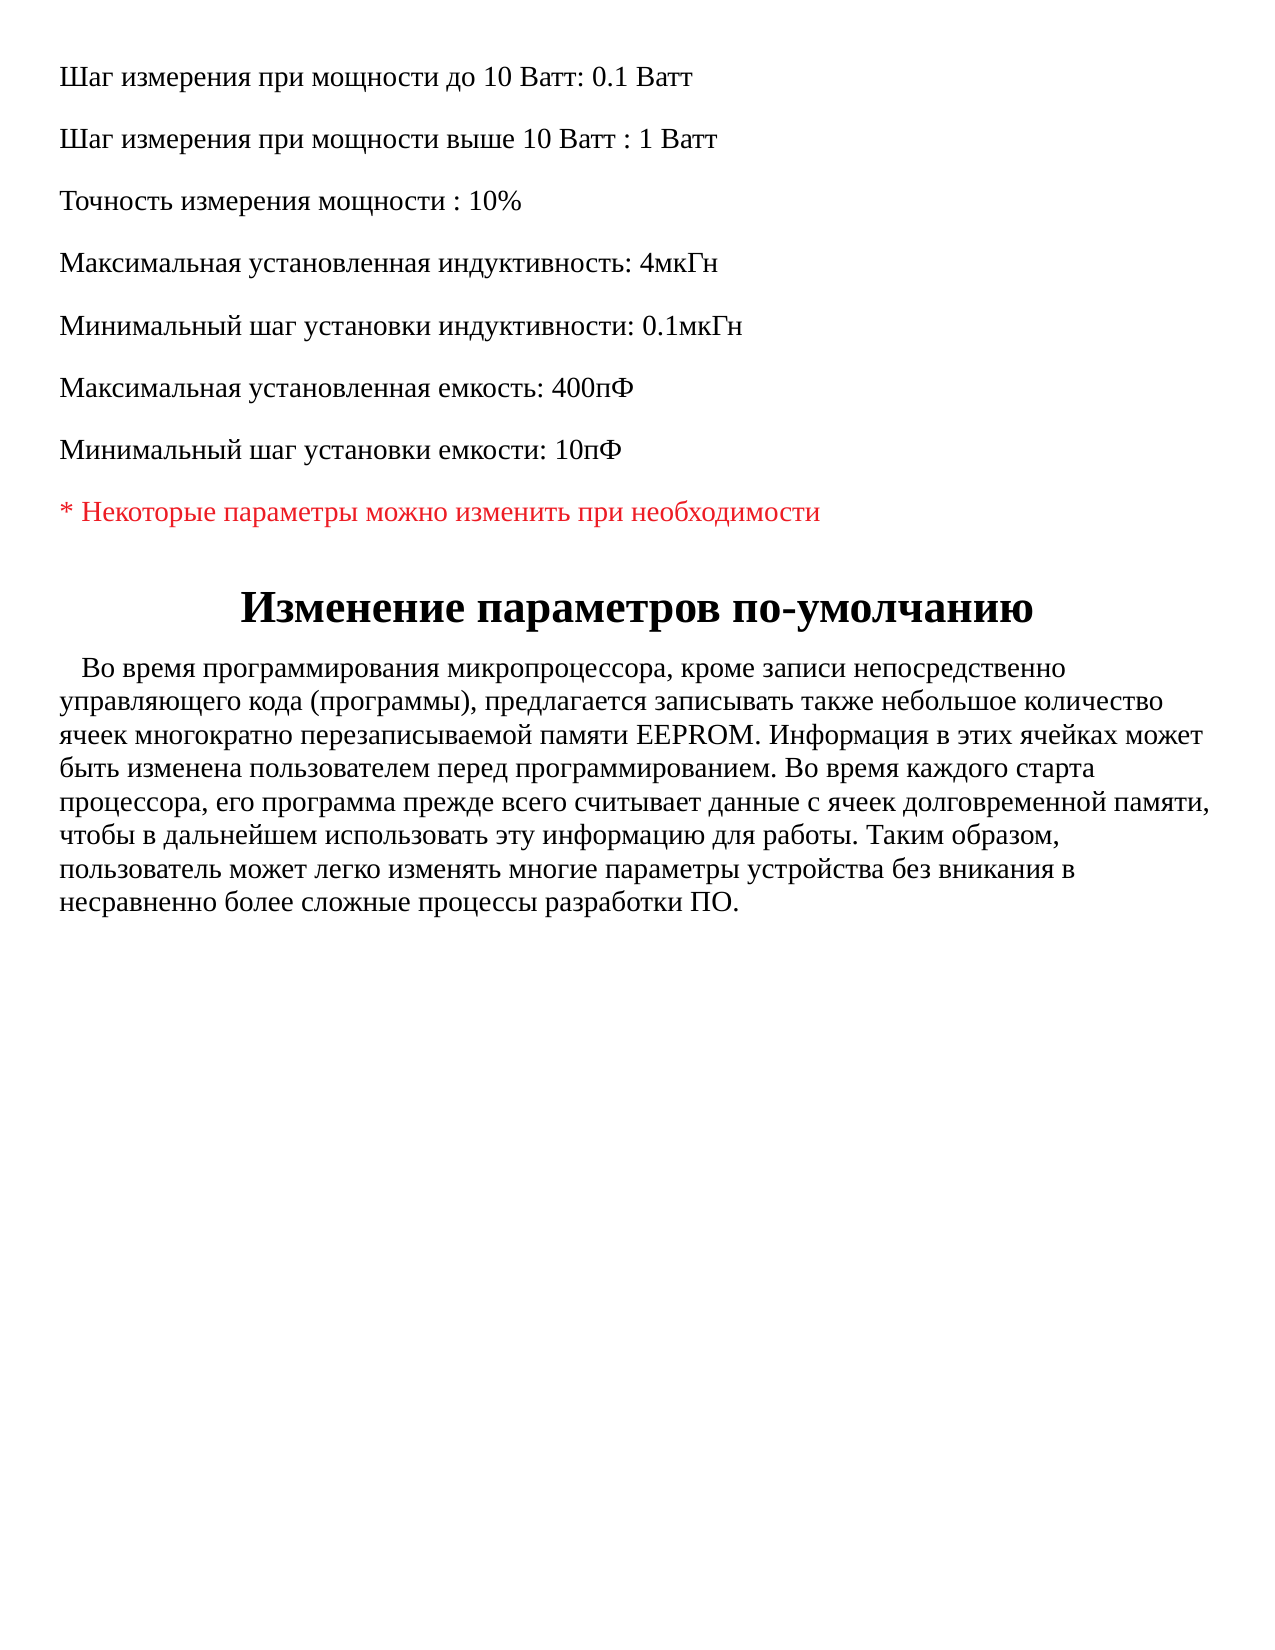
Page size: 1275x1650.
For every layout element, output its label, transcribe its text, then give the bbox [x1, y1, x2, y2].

text Максимальная установленная емкость: 400пФ [59, 370, 1216, 403]
text Во время программирования микропроцессора, кроме записи непосредственно управляющего кода (программы), предлагается записывать также небольшое количество ячеек многократно перезаписываемой памяти EEPROM. Информация в этих ячейках может быть изменена пользователем перед программированием. Во время каждого старта процессора, его программа прежде всего считывает данные с ячеек долговременной памяти, чтобы в дальнейшем использовать эту информацию для работы. Таким образом, пользователь может легко изменять многие параметры устройства без вникания в несравненно более сложные процессы разработки ПО. [59, 650, 1216, 918]
text Шаг измерения при мощности до 10 Ватт: 0.1 Ватт [59, 59, 1216, 93]
text * Некоторые параметры можно изменить при необходимости [59, 494, 1216, 528]
text Минимальный шаг установки индуктивности: 0.1мкГн [59, 308, 1216, 341]
text Точность измерения мощности : 10% [59, 183, 1216, 217]
text Минимальный шаг установки емкости: 10пФ [59, 432, 1216, 466]
text Шаг измерения при мощности выше 10 Ватт : 1 Ватт [59, 121, 1216, 155]
text Максимальная установленная индуктивность: 4мкГн [59, 246, 1216, 279]
text Изменение параметров по-умолчанию [59, 579, 1216, 632]
